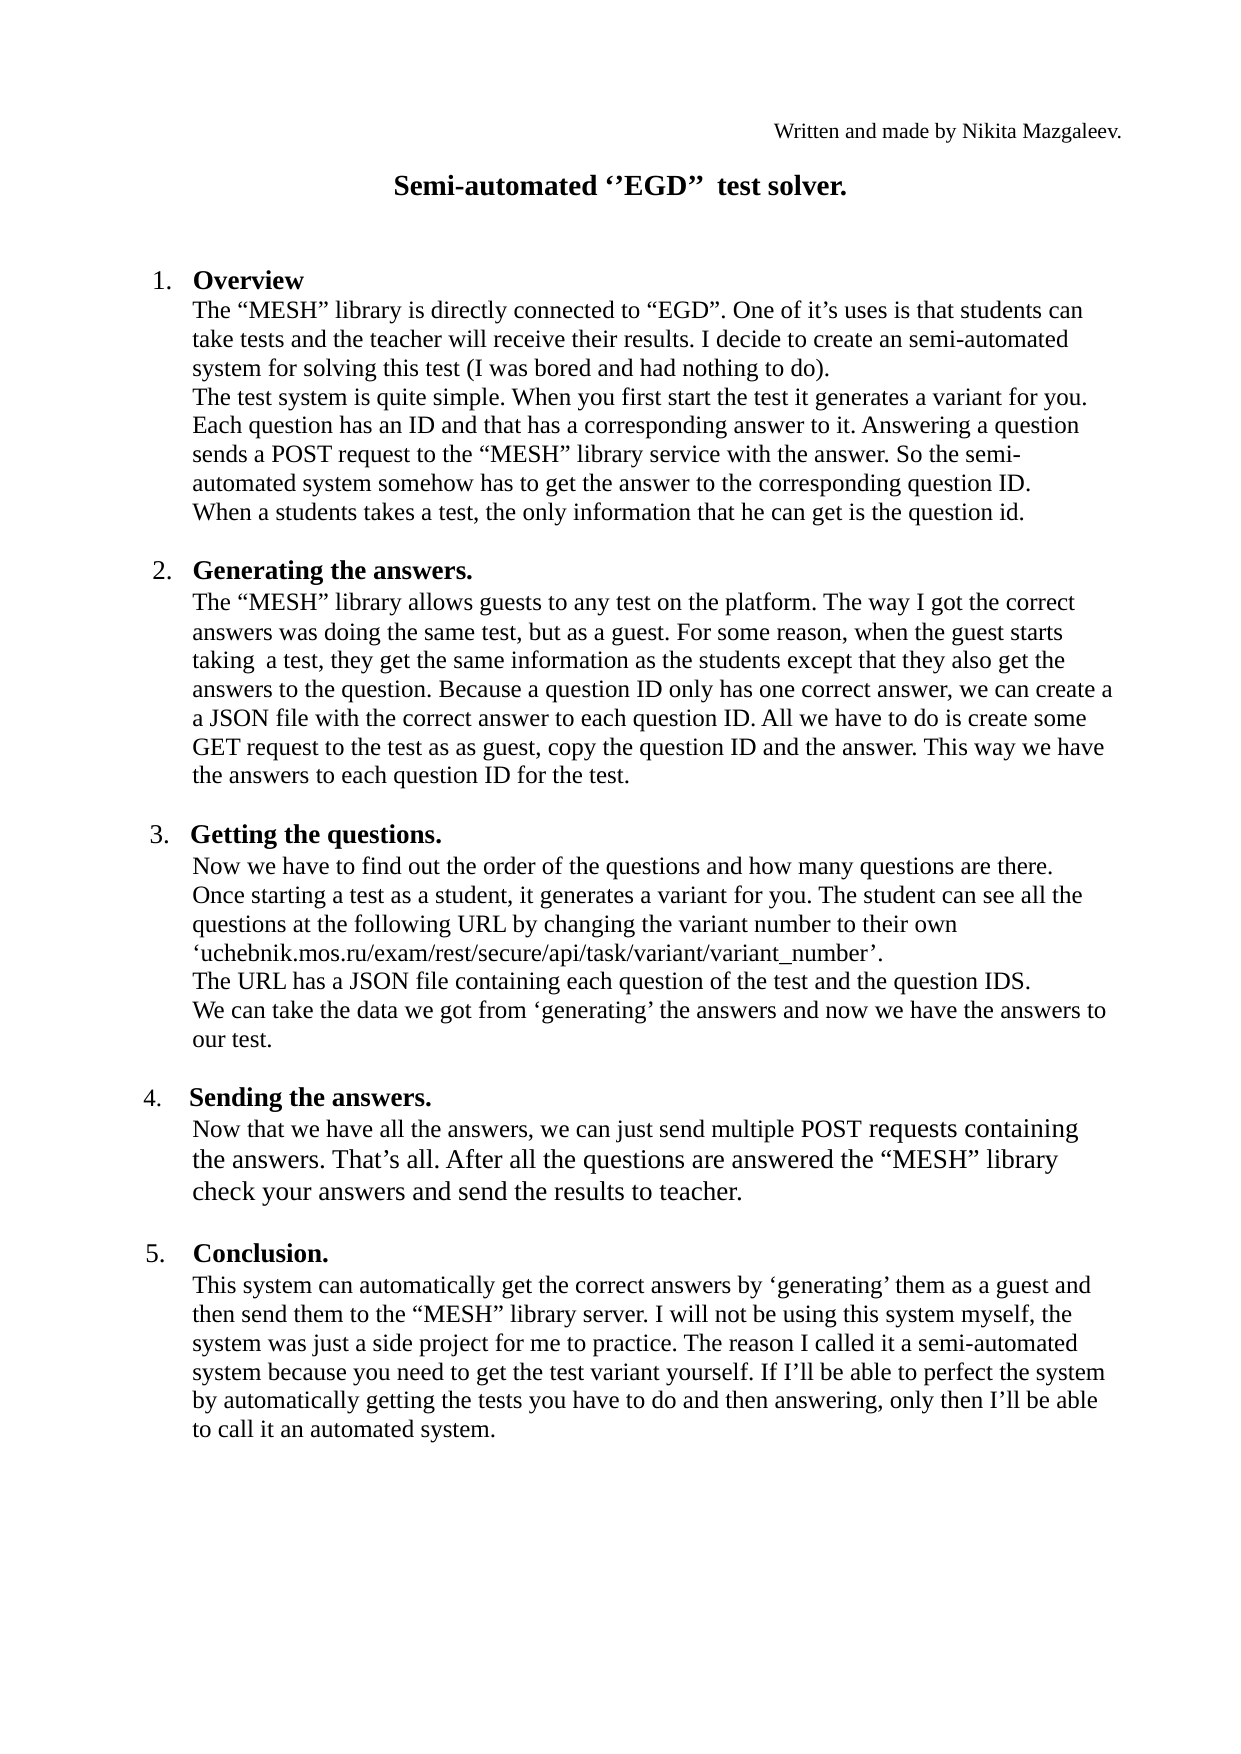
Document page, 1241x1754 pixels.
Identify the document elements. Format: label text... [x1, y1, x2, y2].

text Now we have to find out the order of the questions and how many questions are there. [118, 849, 1122, 880]
text Now that we have all the answers, we can just send multiple POST requests containing the answers. That’s all. After all the questions are answered the “MESH” library check your answers and send the results to teacher. [118, 1112, 1122, 1206]
text 2. Generating the answers. [118, 554, 1122, 585]
text 5. Conclusion. [118, 1237, 1122, 1268]
text 1. Overview [118, 264, 1122, 296]
text Once starting a test as a student, it generates a variant for you. The student can see all the questions at the following URL by changing the variant number to their own ‘uchebnik.mos.ru/exam/rest/secure/api/task/variant/variant_number’. [118, 880, 1122, 966]
text Semi-automated ‘’EGD’’ test solver. [118, 168, 1122, 202]
text We can take the data we got from ‘generating’ the answers and now we have the answers to our test. [118, 995, 1122, 1053]
text The URL has a JSON file containing each question of the test and the question IDS. [118, 966, 1122, 995]
text 4. Sending the answers. [118, 1081, 1122, 1112]
text 3. Getting the questions. [118, 818, 1122, 849]
text This system can automatically get the correct answers by ‘generating’ them as a guest and then send them to the “MESH” library server. I will not be using this system myself, the system was just a side project for me to practice. The reason I called it a semi-automated system because you need to get the test variant yourself. If I’ll be able to perfect the system by automatically getting the tests you have to do and then answering, only then I’ll be able to call it an automated system. [118, 1268, 1122, 1443]
text a JSON file with the correct answer to each question ID. All we have to do is create some GET request to the test as as guest, copy the question ID and the answer. This way we have the answers to each question ID for the test. [118, 703, 1122, 789]
text Written and made by Nikita Mazgaleev. [118, 118, 1122, 143]
text When a students takes a test, the only information that he can get is the question id. [118, 497, 1122, 526]
text The “MESH” library is directly connected to “EGD”. One of it’s uses is that students can take tests and the teacher will receive their results. I decide to create an semi-automated system for solving this test (I was bored and had nothing to do). [118, 296, 1122, 382]
text The test system is quite simple. When you first start the test it generates a variant for you. Each question has an ID and that has a corresponding answer to it. Answering a question sends a POST request to the “MESH” library service with the answer. So the semi- automated system somehow has to get the answer to the corresponding question ID. [118, 382, 1122, 497]
text The “MESH” library allows guests to any test on the platform. The way I got the correct answers was doing the same test, but as a guest. For some reason, when the guest starts taking a test, they get the same information as the students except that they also get the answers to the question. Because a question ID only has one correct answer, we can create a [118, 585, 1122, 703]
